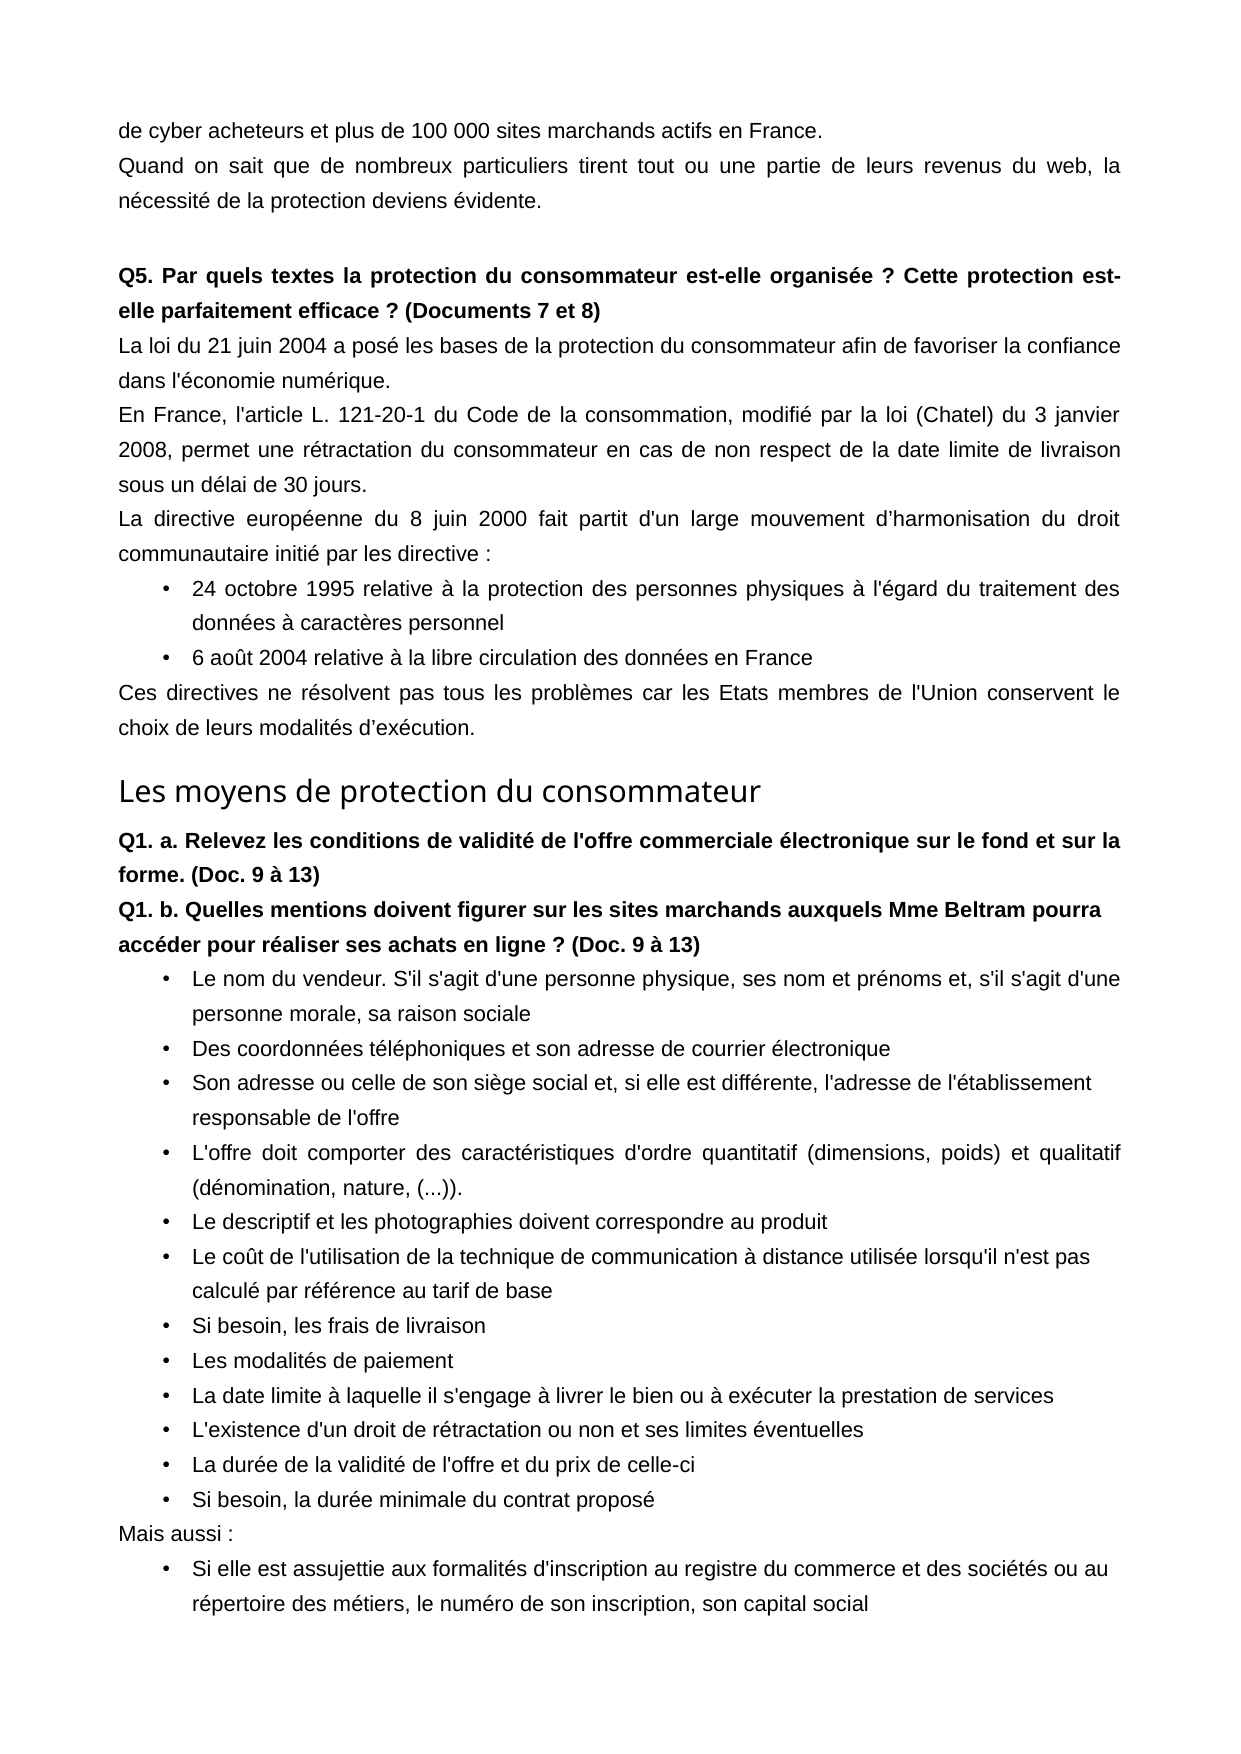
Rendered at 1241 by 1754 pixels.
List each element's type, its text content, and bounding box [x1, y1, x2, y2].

list Le coût de l'utilisation de la technique de communication à distance utilisée lorsqu'il n'est pas calculé par référence au tarif de base [162, 1244, 1122, 1304]
list Son adresse ou celle de son siège social et, si elle est différente, l'adresse de l'établissement responsable de l'offre [162, 1070, 1122, 1130]
list 6 août 2004 relative à la libre circulation des données en France [162, 645, 1122, 670]
text La loi du 21 juin 2004 a posé les bases de la protection du consommateur afin de favoriser la confiance dans l'économie numérique. [118, 333, 1122, 393]
list 24 octobre 1995 relative à la protection des personnes physiques à l'égard du traitement des données à caractères personnel [162, 576, 1122, 636]
list L'offre doit comporter des caractéristiques d'ordre quantitatif (dimensions, poids) et qualitatif (dénomination, nature, (...)). [162, 1140, 1122, 1199]
text Mais aussi : [118, 1521, 1122, 1546]
subtitle Les moyens de protection du consommateur [118, 770, 1122, 812]
list Si besoin, les frais de livraison [162, 1313, 1122, 1338]
list Les modalités de paiement [162, 1348, 1122, 1373]
text de cyber acheteurs et plus de 100 000 sites marchands actifs en France. [118, 118, 1122, 143]
list L'existence d'un droit de rétractation ou non et ses limites éventuelles [162, 1417, 1122, 1442]
list Le nom du vendeur. S'il s'agit d'une personne physique, ses nom et prénoms et, s'il s'agit d'une personne morale, sa raison sociale [162, 966, 1122, 1026]
list La date limite à laquelle il s'engage à livrer le bien ou à exécuter la prestation de services [162, 1382, 1122, 1408]
list Si besoin, la durée minimale du contrat proposé [162, 1487, 1122, 1512]
text Q1. a. Relevez les conditions de validité de l'offre commerciale électronique sur le fond et sur la forme. (Doc. 9 à 13) [118, 827, 1122, 887]
text Ces directives ne résolvent pas tous les problèmes car les Etats membres de l'Union conservent le choix de leurs modalités d’exécution. [118, 680, 1122, 739]
text La directive européenne du 8 juin 2000 fait partit d'un large mouvement d’harmonisation du droit communautaire initié par les directive : [118, 506, 1122, 566]
list Le descriptif et les photographies doivent correspondre au produit [162, 1209, 1122, 1234]
text En France, l'article L. 121-20-1 du Code de la consommation, modifié par la loi (Chatel) du 3 janvier 2008, permet une rétractation du consommateur en cas de non respect de la date limite de livraison sous un délai de 30 jours. [118, 402, 1122, 497]
text Q5. Par quels textes la protection du consommateur est-elle organisée ? Cette protection est-elle parfaitement efficace ? (Documents 7 et 8) [118, 263, 1122, 323]
text Q1. b. Quelles mentions doivent figurer sur les sites marchands auxquels Mme Beltram pourra accéder pour réaliser ses achats en ligne ? (Doc. 9 à 13) [118, 897, 1122, 957]
list Des coordonnées téléphoniques et son adresse de courrier électronique [162, 1036, 1122, 1061]
text Quand on sait que de nombreux particuliers tirent tout ou une partie de leurs revenus du web, la nécessité de la protection deviens évidente. [118, 153, 1122, 213]
list La durée de la validité de l'offre et du prix de celle-ci [162, 1452, 1122, 1477]
list Si elle est assujettie aux formalités d'inscription au registre du commerce et des sociétés ou au répertoire des métiers, le numéro de son inscription, son capital social [162, 1556, 1122, 1616]
